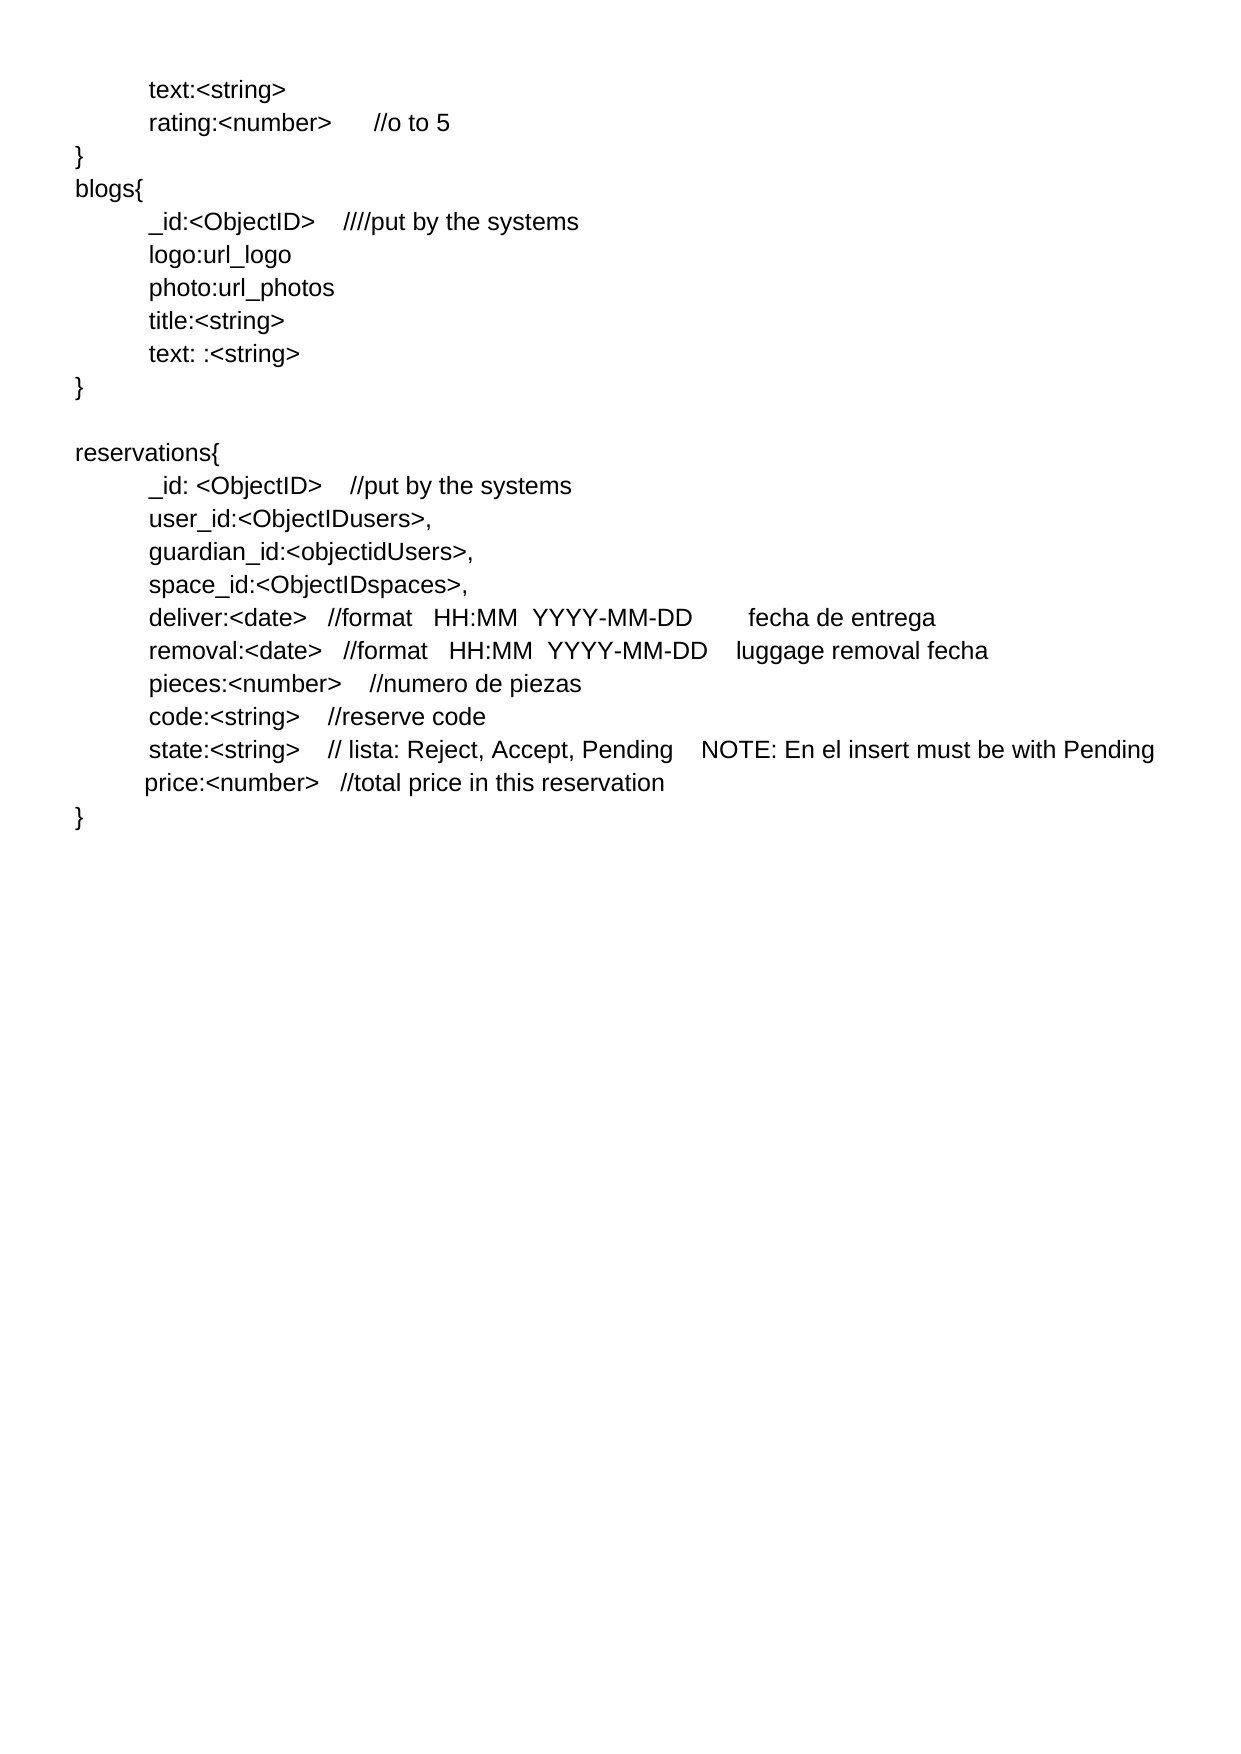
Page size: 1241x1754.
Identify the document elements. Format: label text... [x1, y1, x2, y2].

text deliver:<date> //format HH:MM YYYY-MM-DD fecha de entrega [75, 603, 1165, 632]
text rating:<number> //o to 5 [75, 108, 1165, 137]
text reservations{ [75, 438, 1165, 467]
text title:<string> [75, 306, 1165, 335]
text code:<string> //reserve code [75, 702, 1165, 731]
text } [75, 372, 1165, 401]
text text: :<string> [75, 339, 1165, 368]
text user_id:<ObjectIDusers>, [75, 504, 1165, 533]
text logo:url_logo [75, 240, 1165, 269]
text space_id:<ObjectIDspaces>, [75, 570, 1165, 599]
text blogs{ [75, 174, 1165, 203]
text } [75, 801, 1165, 830]
text pieces:<number> //numero de piezas [75, 669, 1165, 698]
text removal:<date> //format HH:MM YYYY-MM-DD luggage removal fecha [75, 636, 1165, 665]
text _id: <ObjectID> //put by the systems [75, 471, 1165, 500]
text price:<number> //total price in this reservation [75, 768, 1165, 797]
text photo:url_photos [75, 273, 1165, 302]
text } [75, 141, 1165, 170]
text guardian_id:<objectidUsers>, [75, 537, 1165, 566]
text text:<string> [75, 75, 1165, 104]
text _id:<ObjectID> ////put by the systems [75, 207, 1165, 236]
text state:<string> // lista: Reject, Accept, Pending NOTE: En el insert must be with Pending [75, 735, 1165, 764]
